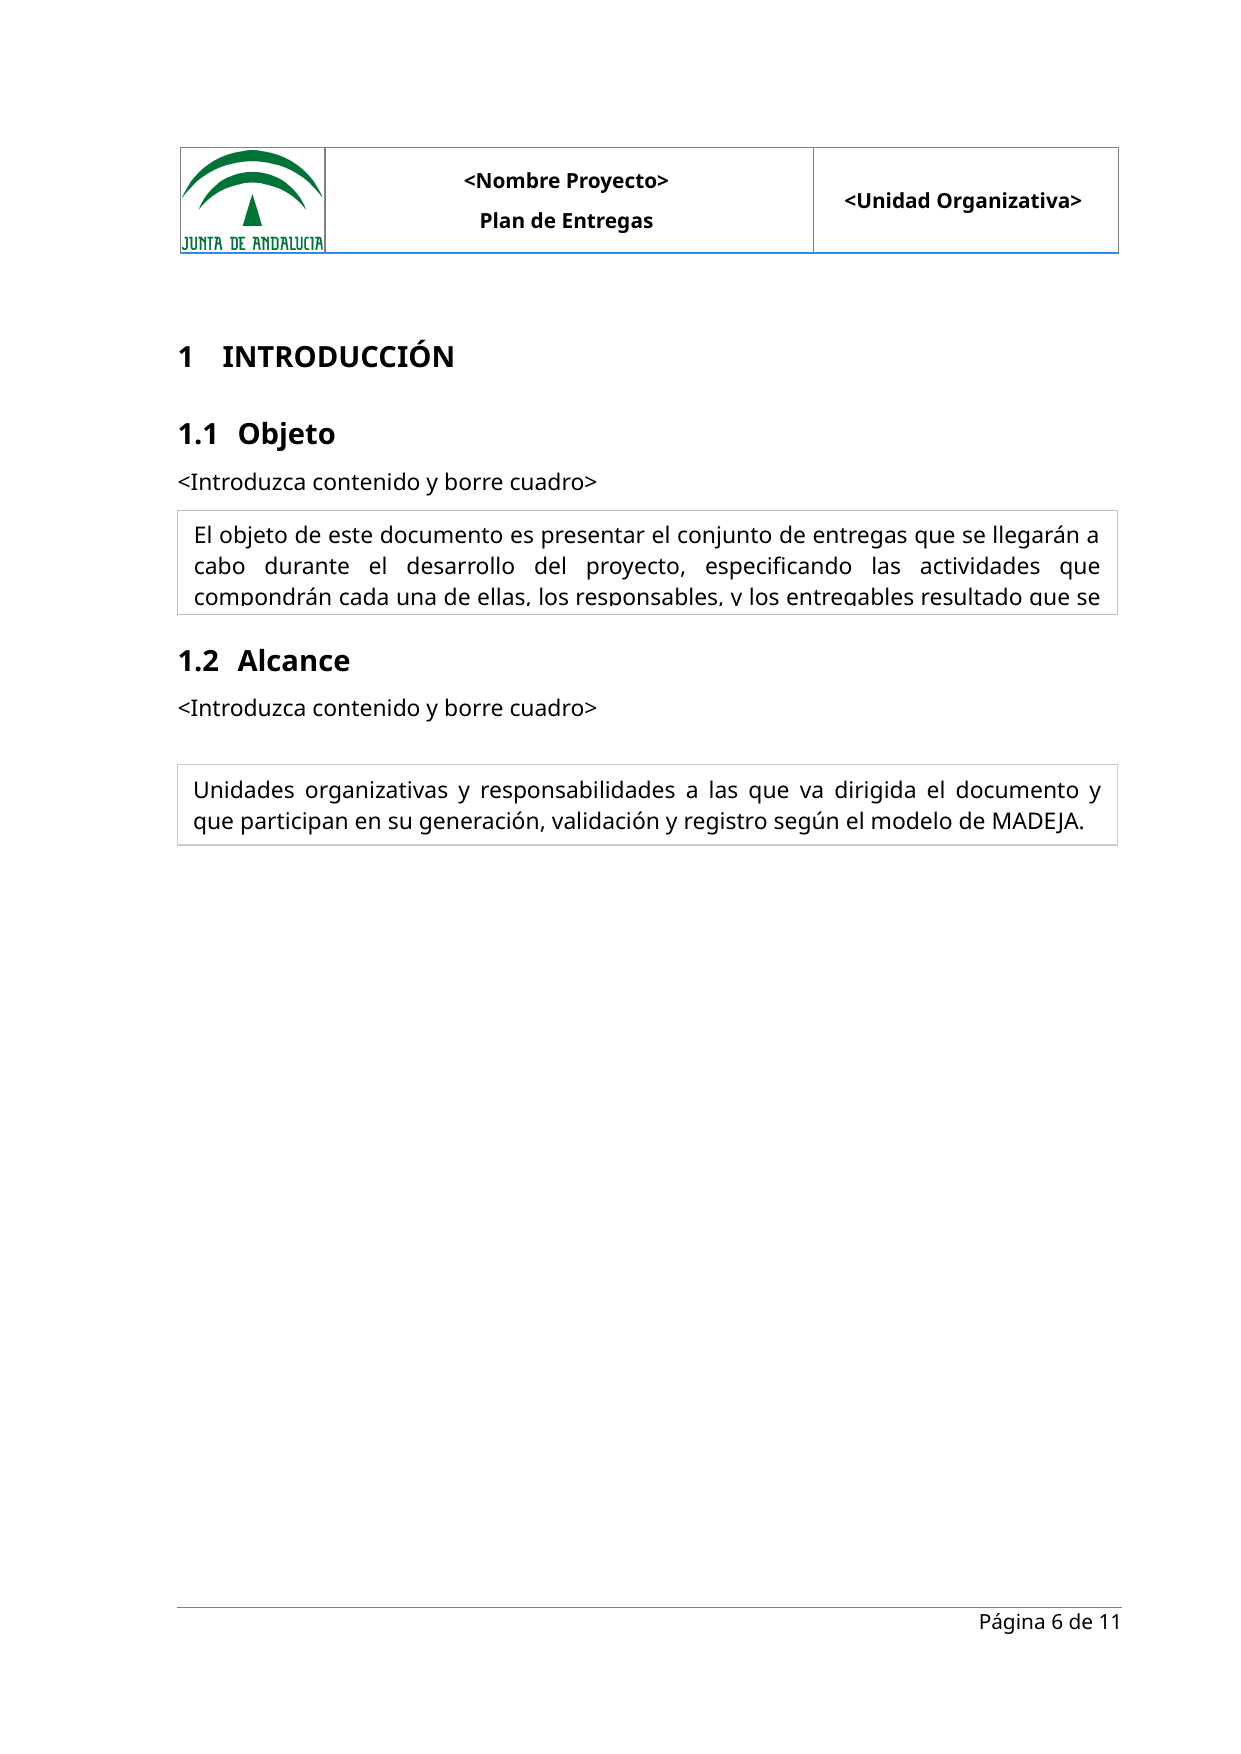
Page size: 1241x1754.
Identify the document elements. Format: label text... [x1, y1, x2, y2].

text <Introduzca contenido y borre cuadro> [177, 466, 1122, 497]
text Unidades organizativas y responsabilidades a las que va dirigida el documento y que participan en su generación, validación y registro según el modelo de MADEJA. [193, 773, 1102, 836]
picture [182, 150, 323, 250]
subtitle INTRODUCCIÓN [177, 336, 1122, 376]
text El objeto de este documento es presentar el conjunto de entregas que se llegarán a cabo durante el desarrollo del proyecto, especificando las actividades que compondrán cada una de ellas, los responsables, y los entregables resultado que se generarán tras la realización de las actividades. [194, 519, 1101, 606]
subtitle Alcance [177, 640, 1122, 679]
subtitle Objeto [177, 414, 1122, 453]
text <Introduzca contenido y borre cuadro> [177, 692, 1122, 723]
